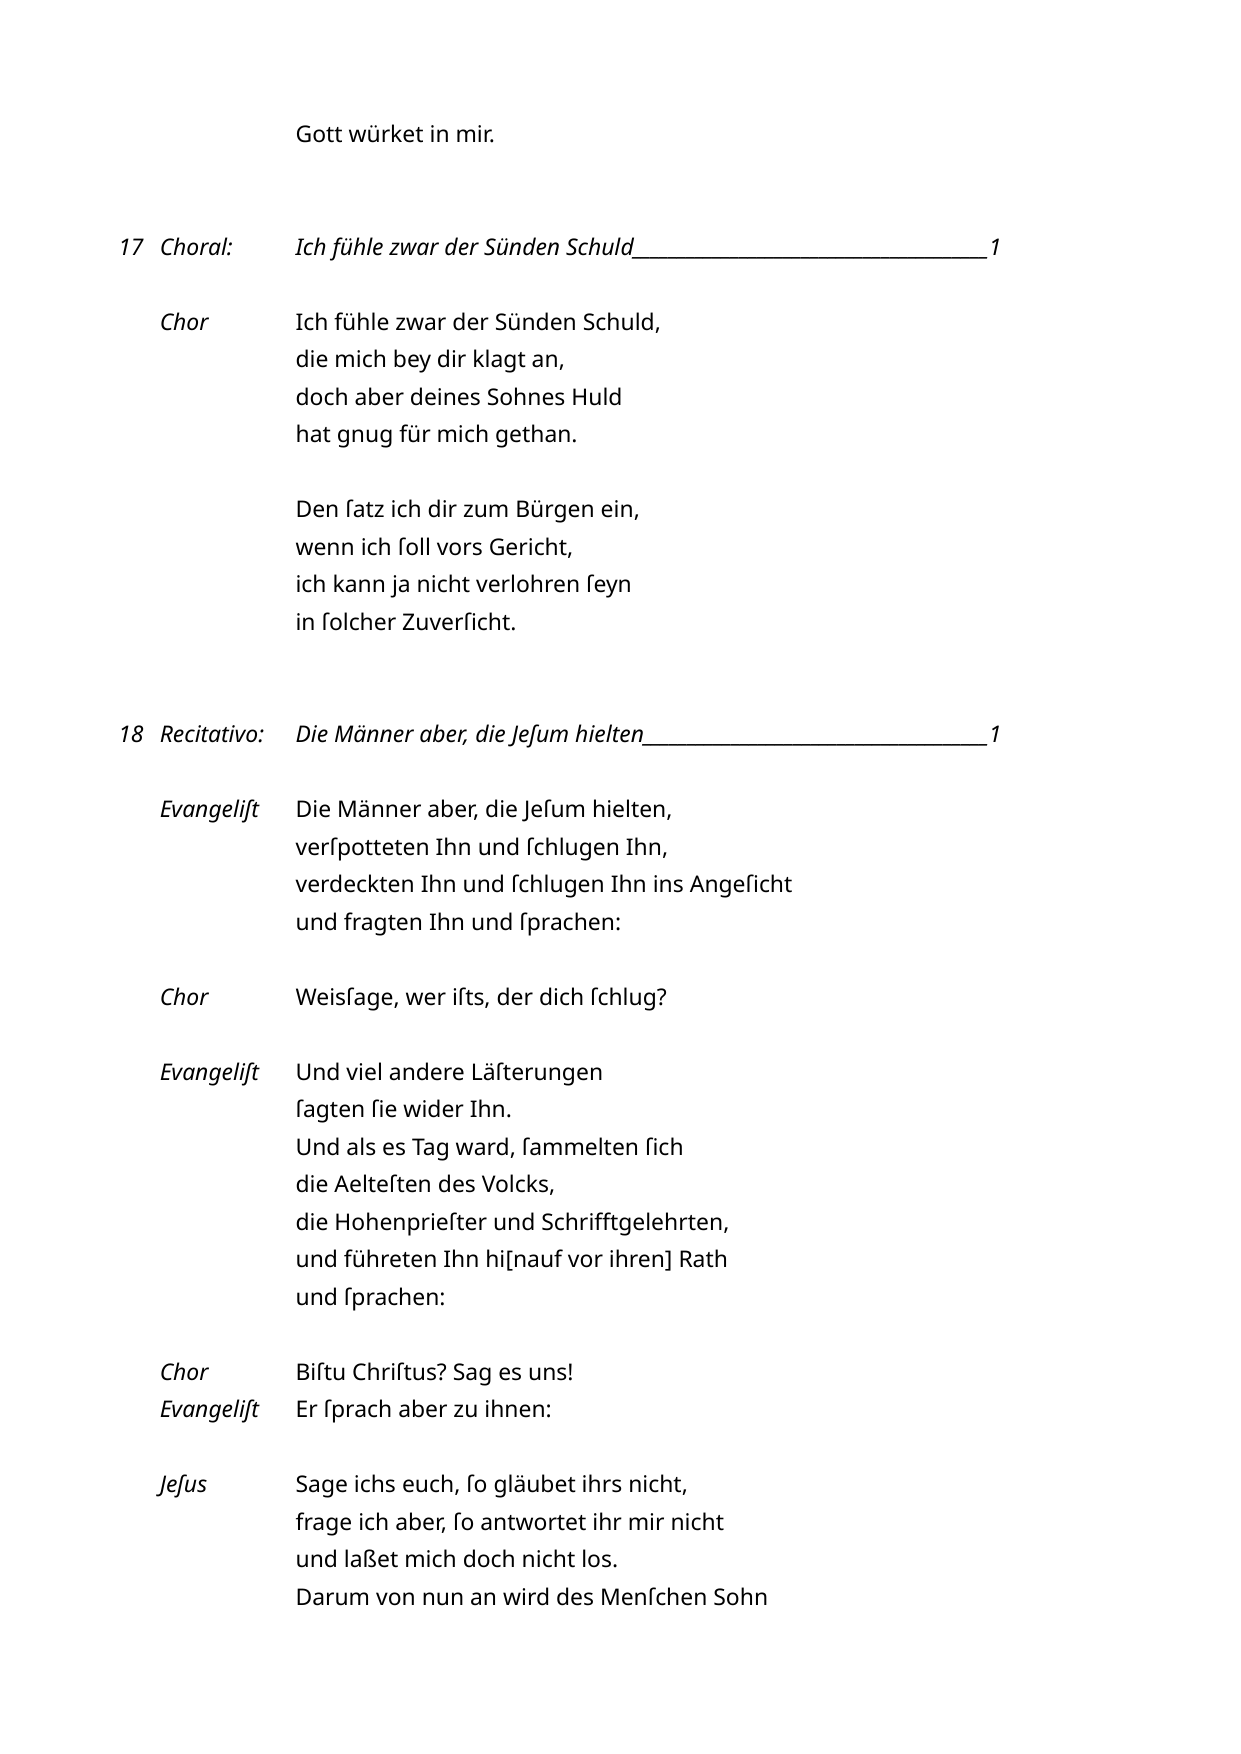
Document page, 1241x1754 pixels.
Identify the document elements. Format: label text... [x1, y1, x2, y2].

text 17 Choral: Ich fühle zwar der Sünden Schuld 1 Chor Ich fühle zwar der Sünden Schuld, die mich bey dir klagt an, doch aber deines Sohnes Huld hat gnug für mich gethan. Den ſatz ich dir zum Bürgen ein, wenn ich ſoll vors Gericht, ich kann ja nicht verlohren ſeyn in ſolcher Zuverſicht. [118, 231, 1004, 637]
text 16 Aria: Werdet ruhig, ihr Gedanken 1 Petrus Werdet ruhig, ihr Gedanken, meine Treue [or: Hoffnung] ſoll nicht wanken. Wer will mich verdammen? Mein Jeſus iſt hier. Bin ich mit verlohrnen Schafen mir zum Schaden eingeſchlafen, ſo wach ich doch wieder: Gott würket in mir. [118, 118, 1004, 149]
text 18 Recitativo: Die Männer aber, die Jeſum hielten 1 Evangeliſt Die Männer aber, die Jeſum hielten, verſpotteten Ihn und ſchlugen Ihn, verdeckten Ihn und ſchlugen Ihn ins Angeſicht und fragten Ihn und ſprachen: Chor Weisſage, wer iſts, der dich ſchlug? Evangeliſt Und viel andere Läſterungen ſagten ſie wider Ihn. Und als es Tag ward, ſammelten ſich die Aelteſten des Volcks, die Hohenprieſter und Schrifftgelehrten, und führeten Ihn hi[nauf vor ihren] Rath und ſprachen: Chor Biſtu Chriſtus? Sag es uns! Evangeliſt Er ſprach aber zu ihnen: Jeſus Sage ichs euch, ſo gläubet ihrs nicht, frage ich aber, ſo antwortet ihr mir nicht und laßet mich doch nicht los. Darum von nun an wird des Menſchen Sohn ſitzen zur rechten Hand der Krafft Gottes. Evangeliſt Da ſprachen ſie alle: Chor Biſtu denn Gottes Sohn? Evangeliſt Er ſprach zu ihnen: Jeſus Ihr ſagets, denn ich bins. Evangeliſt Sie aber ſprachen: [118, 718, 1004, 1612]
